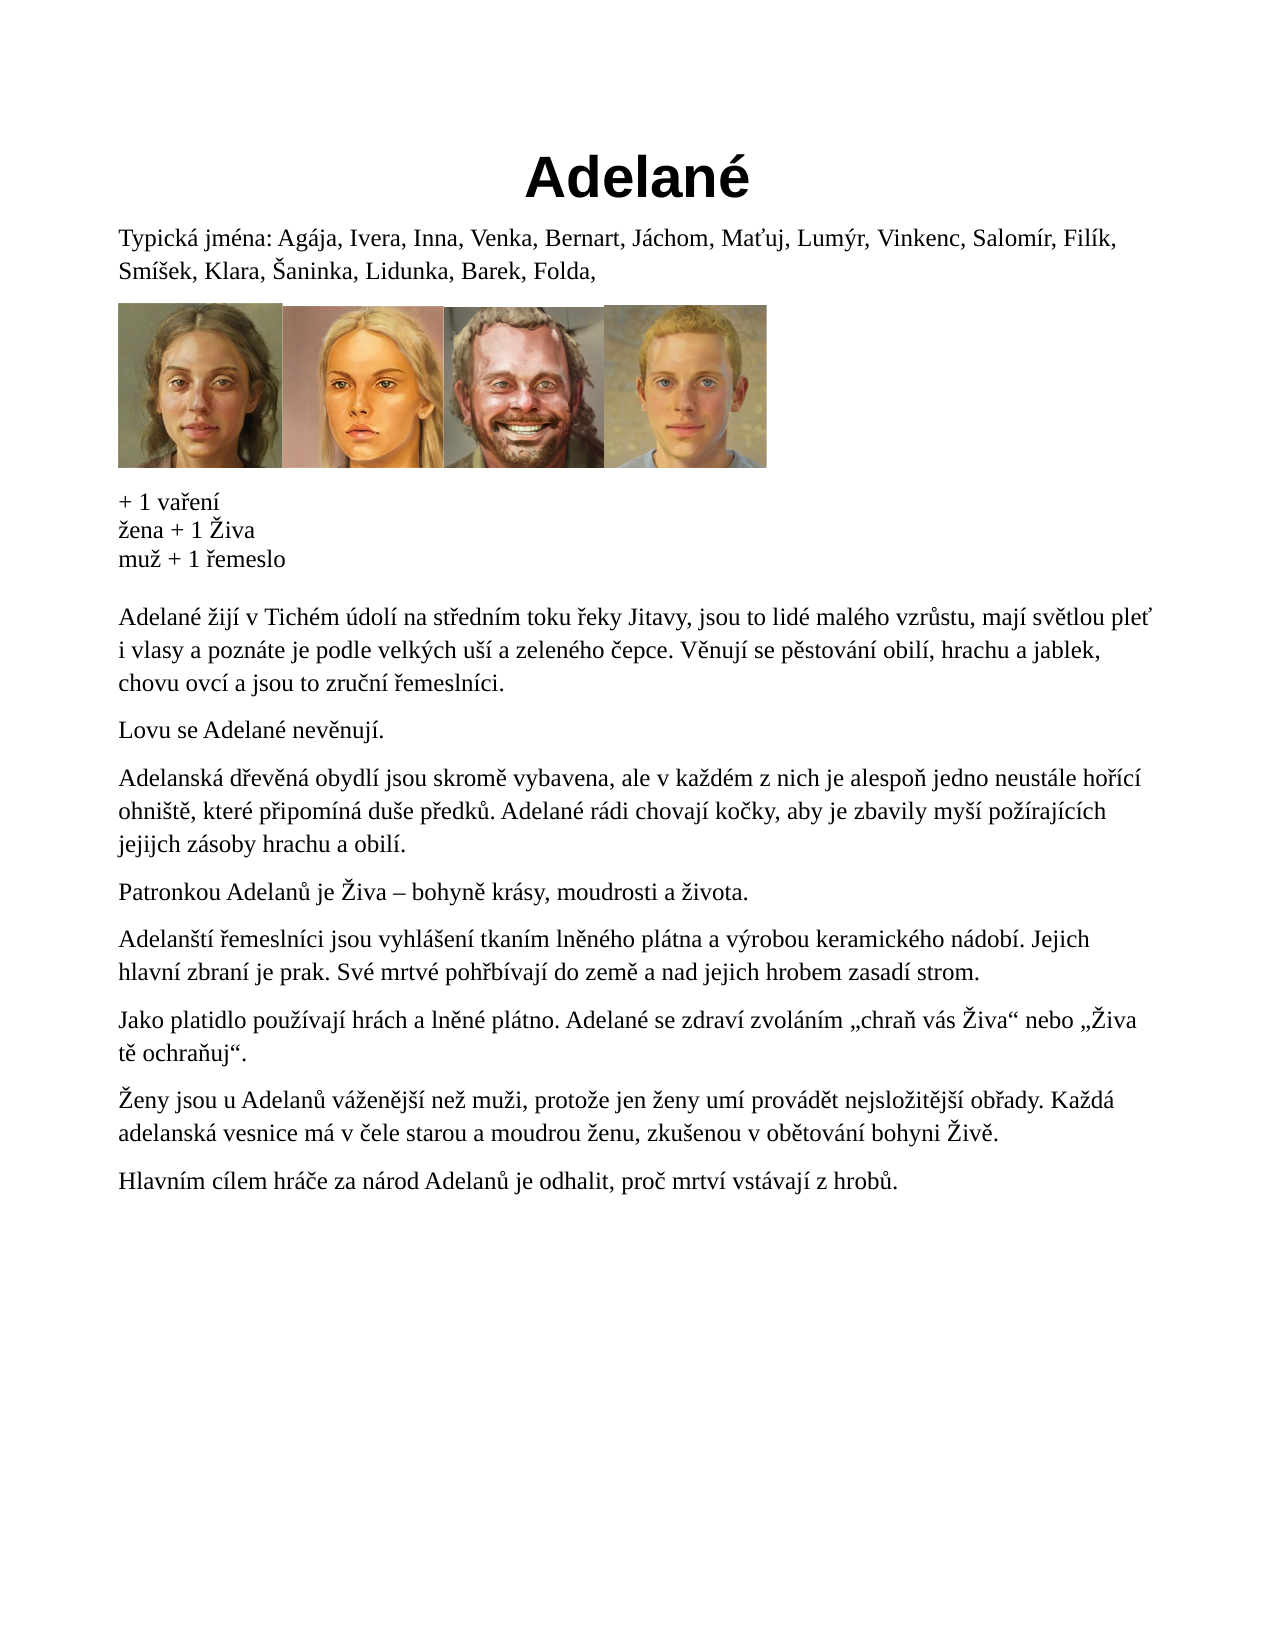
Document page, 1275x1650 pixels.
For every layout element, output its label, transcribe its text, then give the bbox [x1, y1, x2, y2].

text žena + 1 Živa [118, 515, 1157, 544]
title Adelané [118, 143, 1157, 210]
text Jako platidlo používají hrách a lněné plátno. Adelané se zdraví zvoláním „chraň vás Živa“ nebo „Živa tě ochraňuj“. [118, 1005, 1157, 1067]
text Ženy jsou u Adelanů váženější než muži, protože jen ženy umí provádět nejsložitější obřady. Každá adelanská vesnice má v čele starou a moudrou ženu, zkušenou v obětování bohyni Živě. [118, 1085, 1157, 1147]
text + 1 vaření [118, 487, 1157, 515]
text Adelanští řemeslníci jsou vyhlášení tkaním lněného plátna a výrobou keramického nádobí. Jejich hlavní zbraní je prak. Své mrtvé pohřbívají do země a nad jejich hrobem zasadí strom. [118, 924, 1157, 986]
text Adelané žijí v Tichém údolí na středním toku řeky Jitavy, jsou to lidé malého vzrůstu, mají světlou pleť i vlasy a poznáte je podle velkých uší a zeleného čepce. Věnují se pěstování obilí, hrachu a jablek, chovu ovcí a jsou to zruční řemeslníci. [118, 602, 1157, 696]
text Adelanská dřevěná obydlí jsou skromě vybavena, ale v každém z nich je alespoň jedno neustále hořící ohniště, které připomíná duše předků. Adelané rádi chovají kočky, aby je zbavily myší požírajících jejijch zásoby hrachu a obilí. [118, 763, 1157, 858]
text Patronkou Adelanů je Živa – bohyně krásy, moudrosti a života. [118, 877, 1157, 905]
text Lovu se Adelané nevěnují. [118, 715, 1157, 744]
text muž + 1 řemeslo [118, 544, 1157, 573]
text Hlavním cílem hráče za národ Adelanů je odhalit, proč mrtví vstávají z hrobů. [118, 1166, 1157, 1195]
picture [118, 303, 767, 468]
text Typická jména: Agája, Ivera, Inna, Venka, Bernart, Jáchom, Maťuj, Lumýr, Vinkenc, Salomír, Filík, Smíšek, Klara, Šaninka, Lidunka, Barek, Folda, [118, 223, 1157, 284]
